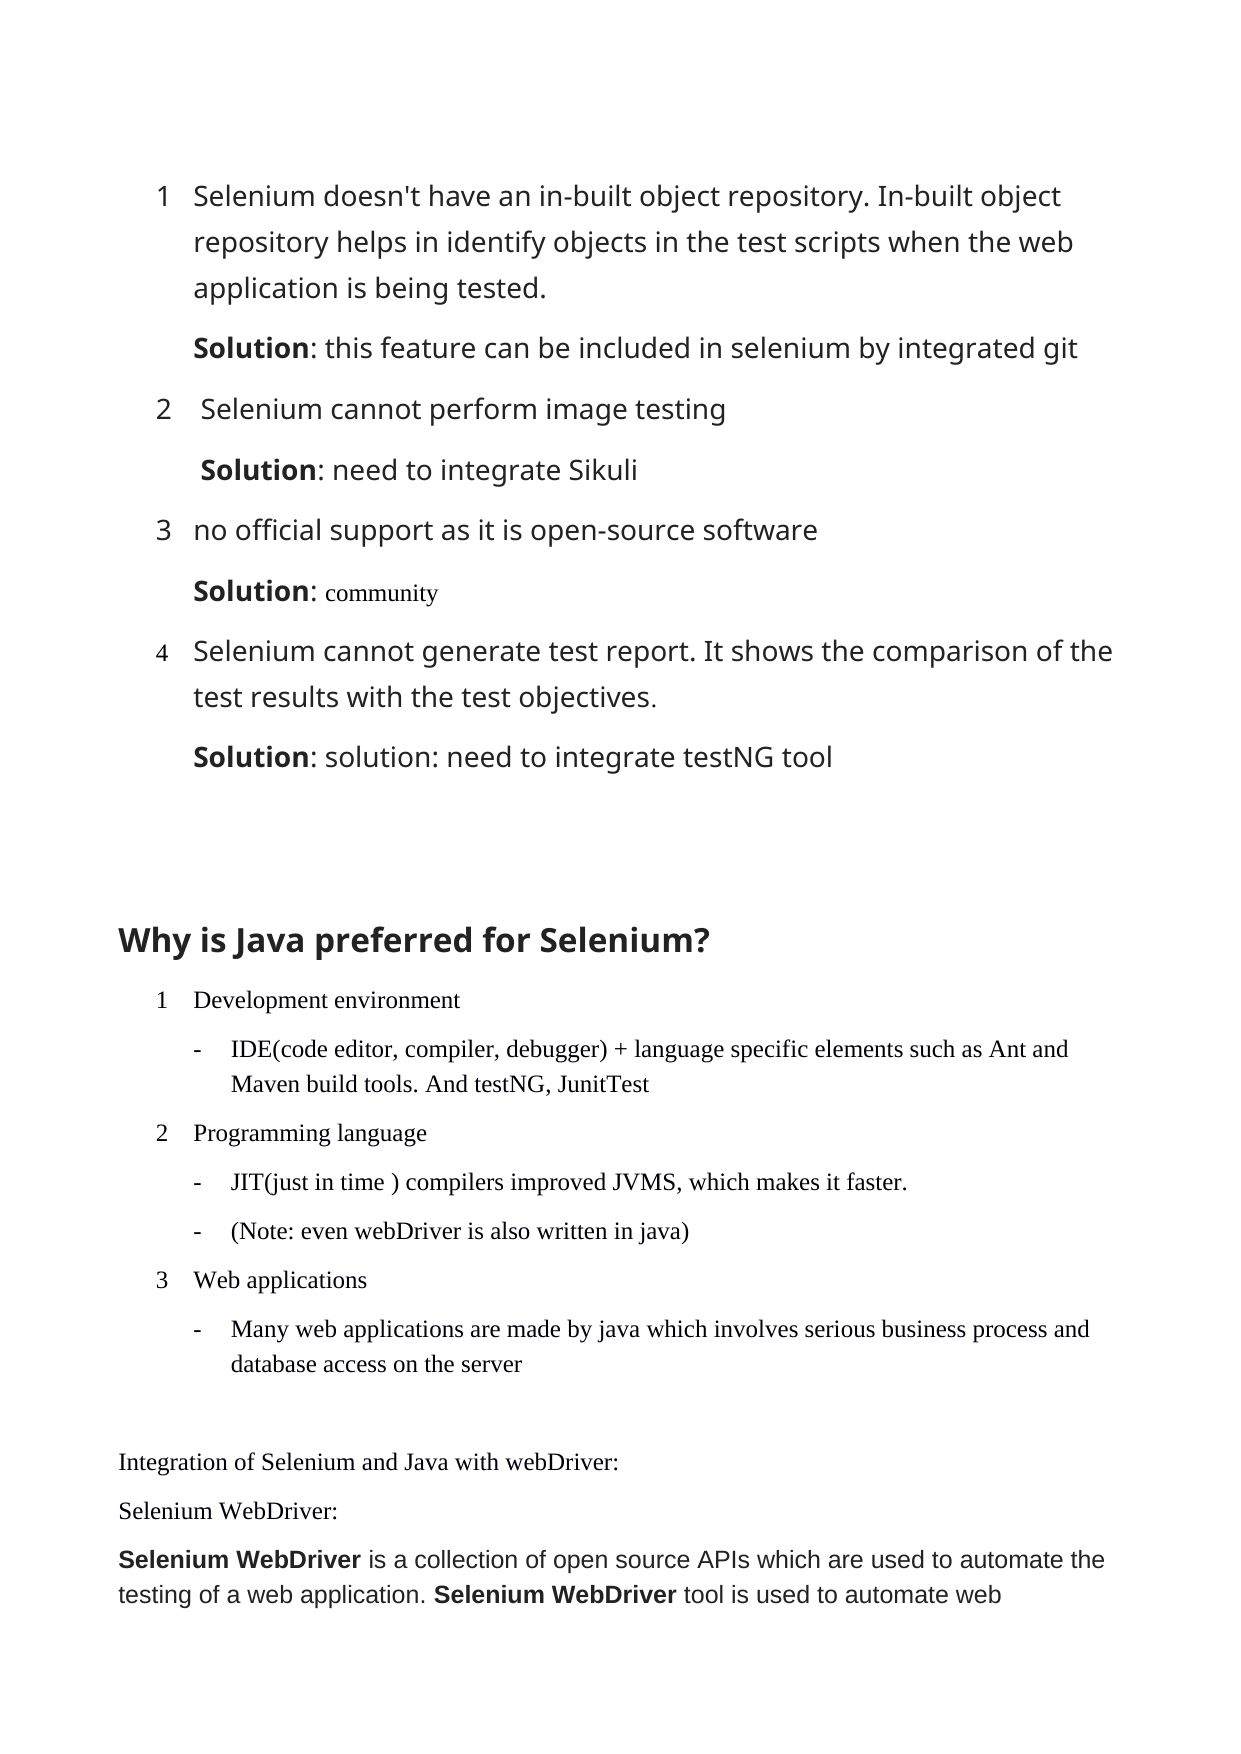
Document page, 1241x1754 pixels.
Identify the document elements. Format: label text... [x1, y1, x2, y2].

list JIT(just in time ) compilers improved JVMS, which makes it faster. [193, 1167, 1122, 1196]
text Solution: this feature can be included in selenium by integrated git [193, 329, 1122, 367]
text Why is Java preferred for Selenium? [118, 916, 1122, 962]
list Development environment [156, 986, 1122, 1014]
text Integration of Selenium and Java with webDriver: [118, 1447, 1122, 1476]
text Selenium WebDriver: [118, 1496, 1122, 1525]
list Web applications [156, 1265, 1122, 1294]
text Solution: community [193, 571, 1122, 609]
list Many web applications are made by java which involves serious business process and database access on the server [193, 1314, 1122, 1378]
list (Note: even webDriver is also written in java) [193, 1216, 1122, 1245]
list Selenium doesn't have an in-built object repository. In-built object repository helps in identify objects in the test scripts when the web application is being tested. [156, 176, 1122, 307]
list no official support as it is open-source software [156, 510, 1122, 549]
text Selenium WebDriver is a collection of open source APIs which are used to automate the testing of a web application. Selenium WebDriver tool is used to automate web [118, 1545, 1122, 1608]
list Programming language [156, 1118, 1122, 1147]
text Solution: need to integrate Sikuli [193, 450, 1122, 488]
list Selenium cannot perform image testing [156, 389, 1122, 428]
text Solution: solution: need to integrate testNG tool [193, 738, 1122, 776]
list IDE(code editor, compiler, debugger) + language specific elements such as Ant and Maven build tools. And testNG, JunitTest [193, 1034, 1122, 1098]
list Selenium cannot generate test report. It shows the comparison of the test results with the test objectives. [156, 631, 1122, 716]
